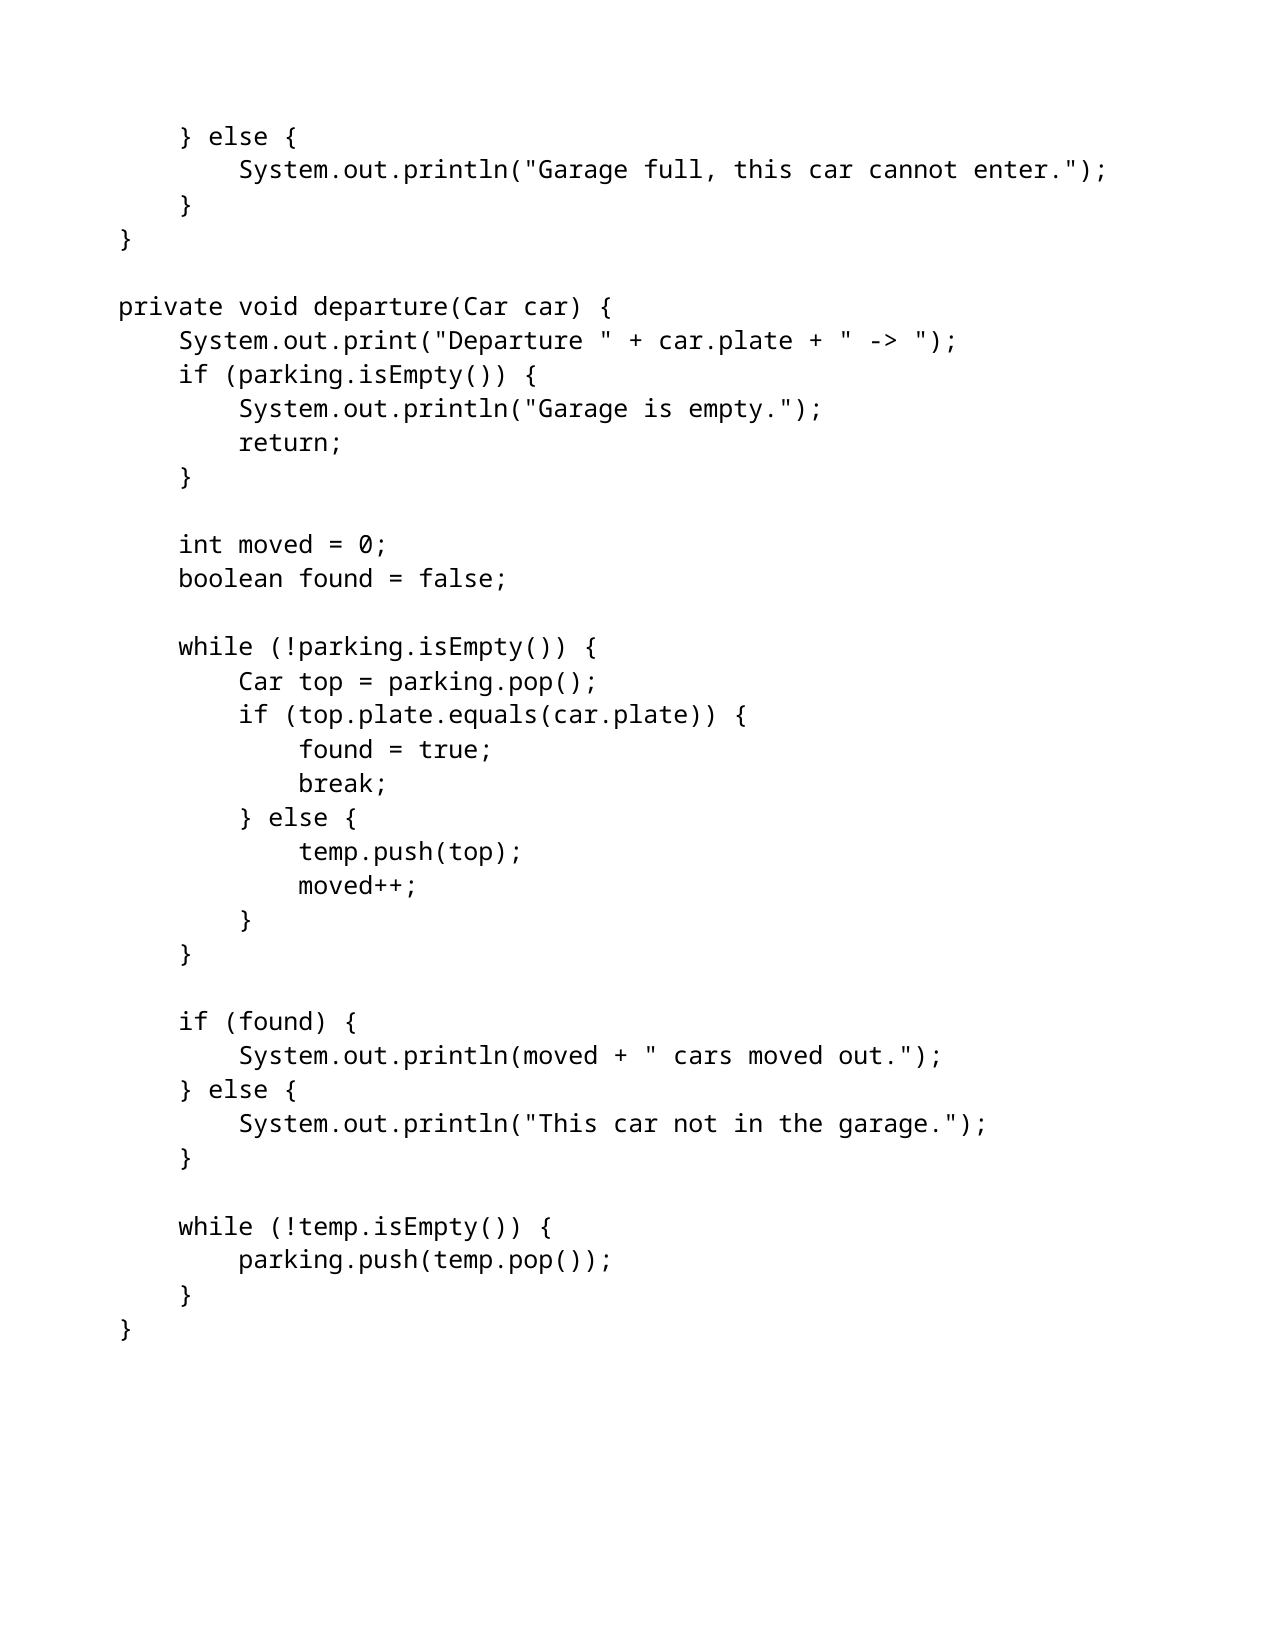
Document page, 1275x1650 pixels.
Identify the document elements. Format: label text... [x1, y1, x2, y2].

text } else { System.out.println("Garage full, this car cannot enter."); } } private void departure(Car car) { System.out.print("Departure " + car.plate + " -> "); if (parking.isEmpty()) { System.out.println("Garage is empty."); return; } int moved = 0; boolean found = false; while (!parking.isEmpty()) { Car top = parking.pop(); if (top.plate.equals(car.plate)) { found = true; break; } else { temp.push(top); moved++; } } if (found) { System.out.println(moved + " cars moved out."); } else { System.out.println("This car not in the garage."); } while (!temp.isEmpty()) { parking.push(temp.pop()); } } [118, 118, 1157, 1344]
